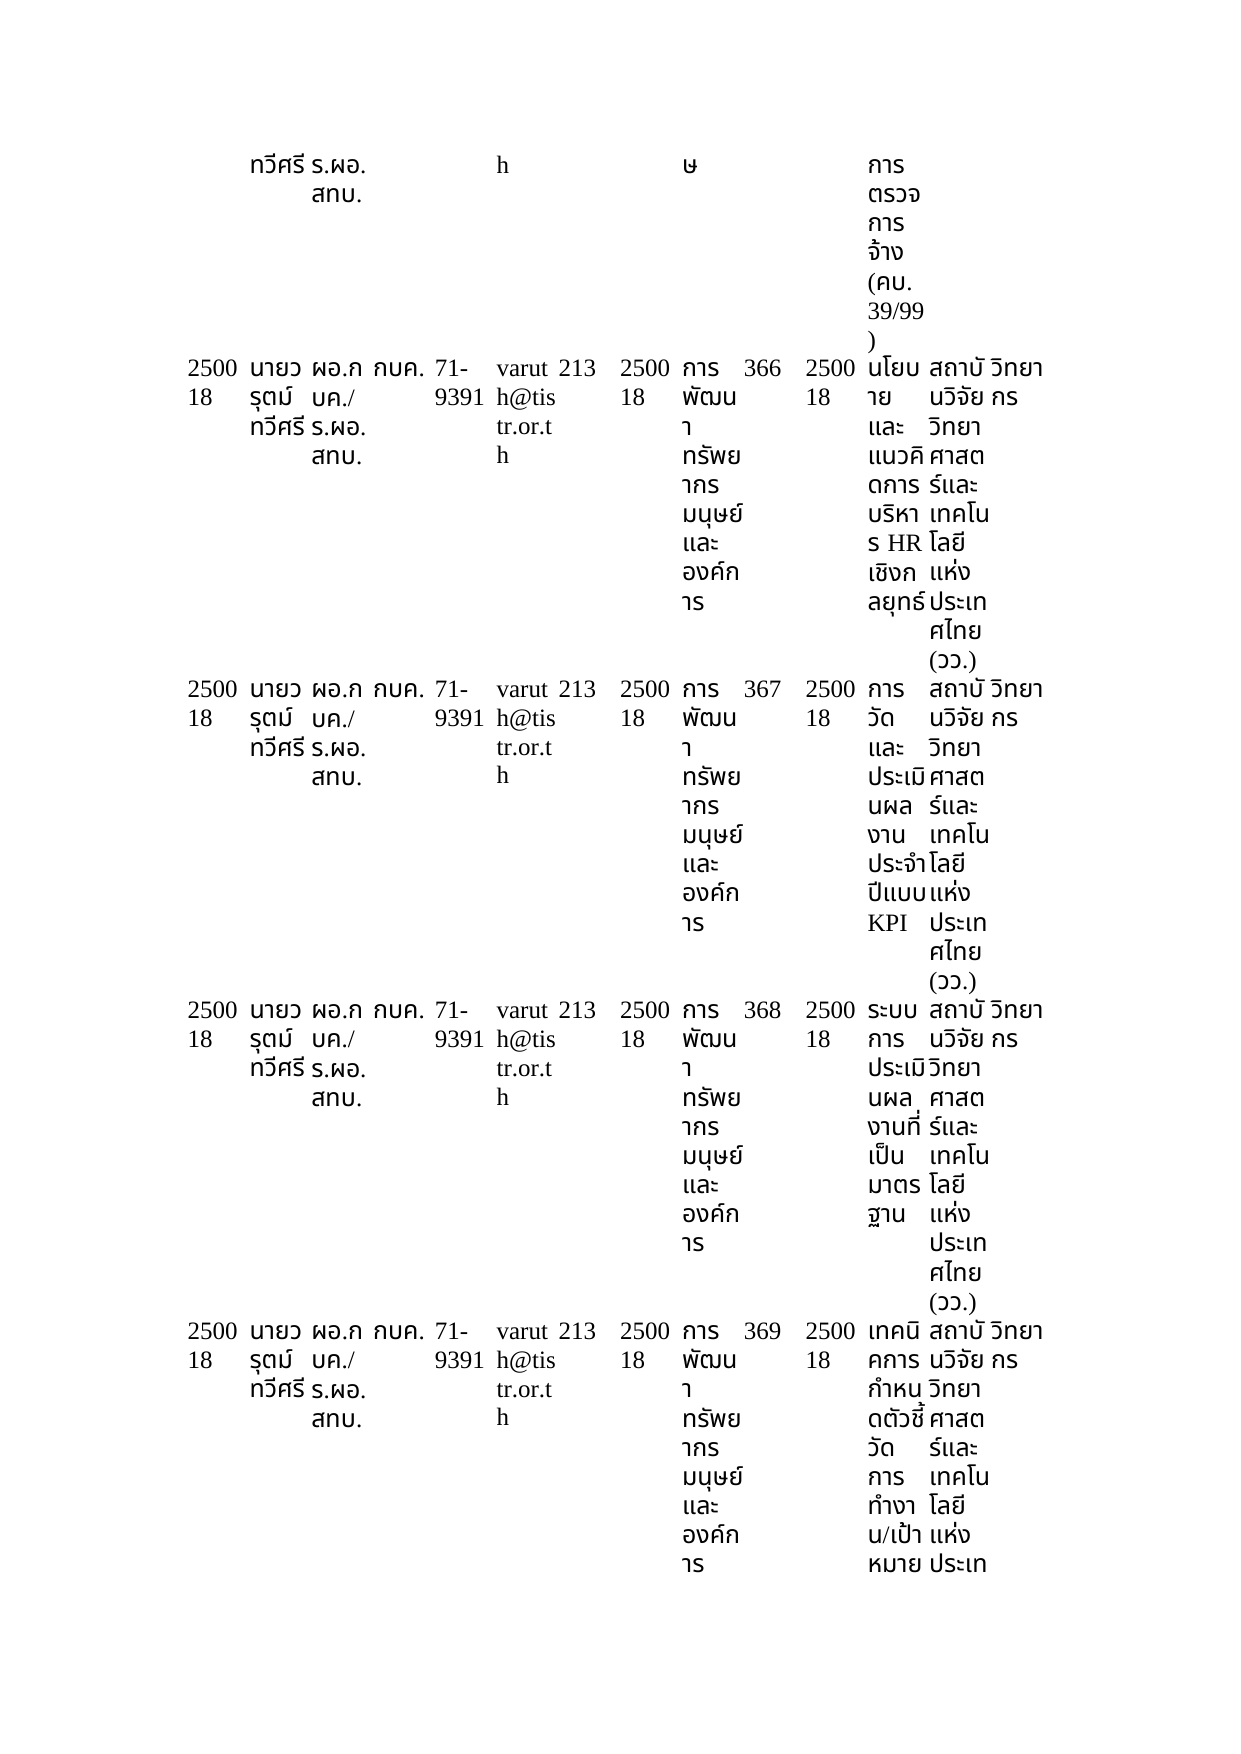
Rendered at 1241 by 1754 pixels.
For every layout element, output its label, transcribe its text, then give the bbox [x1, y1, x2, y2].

table_cell ผอ.กบค./ร.ผอ.สทบ. [311, 354, 373, 674]
table_cell การวัดและประเมินผลงานประจำปีแบบ KPI [867, 674, 929, 995]
table_cell 250018 [620, 674, 682, 995]
table_cell กบค. [373, 674, 434, 995]
table_cell นายวรุตม์ ทวีศรี [249, 674, 311, 995]
table_cell varuth@tistr.or.th [496, 1316, 558, 1579]
table_cell 250018 [805, 995, 867, 1316]
table_cell [373, 150, 434, 353]
table_cell [744, 150, 805, 353]
table_cell 367 [744, 674, 805, 995]
table_cell 250018 [188, 674, 249, 995]
table_cell 71-9391 [435, 995, 496, 1316]
table_cell [558, 150, 620, 353]
table_cell ผอ.กบค./ร.ผอ.สทบ. [311, 995, 373, 1316]
table_cell ทวีศรี [249, 150, 311, 353]
table_cell [620, 150, 682, 353]
table_cell [805, 150, 867, 353]
table_cell 250018 [188, 995, 249, 1316]
table_cell สถาบันวิจัยวิทยาศาสตร์และเทคโนโลยีแห่งประเทศไทย (วว.) [929, 674, 991, 995]
table_cell 369 [744, 1316, 805, 1579]
table_cell นายวรุตม์ ทวีศรี [249, 1316, 311, 1579]
table_cell 250018 [188, 354, 249, 674]
table_cell 213 [558, 674, 620, 995]
table_cell เทคนิคการกำหนดตัวชี้วัดการทำงาน/เป้าหมาย [867, 1316, 929, 1579]
table_cell 366 [744, 354, 805, 674]
table_cell นายวรุตม์ ทวีศรี [249, 354, 311, 674]
table_cell 250018 [620, 1316, 682, 1579]
table_cell 213 [558, 995, 620, 1316]
table_cell กบค. [373, 354, 434, 674]
table_cell ร.ผอ.สทบ. [311, 150, 373, 353]
table_cell สถาบันวิจัยวิทยาศาสตร์และเทคโนโลยีแห่งประเท [929, 1316, 991, 1579]
table_cell 71-9391 [435, 354, 496, 674]
table_cell 250018 [805, 674, 867, 995]
table_cell 250018 [620, 995, 682, 1316]
table_cell 71-9391 [435, 674, 496, 995]
table_cell กบค. [373, 1316, 434, 1579]
table_cell การพัฒนาทรัพยากรมนุษย์และองค์การ [682, 1316, 743, 1579]
table_cell ษ [682, 150, 743, 353]
table_cell การพัฒนาทรัพยากรมนุษย์และองค์การ [682, 995, 743, 1316]
table_cell สถาบันวิจัยวิทยาศาสตร์และเทคโนโลยีแห่งประเทศไทย (วว.) [929, 354, 991, 674]
table_cell [929, 150, 991, 353]
table_cell 250018 [805, 1316, 867, 1579]
table_cell นโยบายและแนวคิดการบริหาร HR เชิงกลยุทธ์ [867, 354, 929, 674]
table_cell ระบบการประเมินผลงานที่เป็นมาตรฐาน [867, 995, 929, 1316]
table_cell วิทยากร [991, 674, 1053, 995]
table_cell [435, 150, 496, 353]
table_cell การตรวจการจ้าง (คบ. 39/99) [867, 150, 929, 353]
table_cell นายวรุตม์ ทวีศรี [249, 995, 311, 1316]
table_cell การพัฒนาทรัพยากรมนุษย์และองค์การ [682, 674, 743, 995]
table_cell 368 [744, 995, 805, 1316]
table_cell ผอ.กบค./ร.ผอ.สทบ. [311, 674, 373, 995]
table_cell วิทยากร [991, 995, 1053, 1316]
table_cell varuth@tistr.or.th [496, 995, 558, 1316]
table_cell [188, 150, 249, 353]
table_cell วิทยากร [991, 354, 1053, 674]
table_cell 250018 [188, 1316, 249, 1579]
table_cell 213 [558, 1316, 620, 1579]
table_cell การพัฒนาทรัพยากรมนุษย์และองค์การ [682, 354, 743, 674]
table_cell 250018 [620, 354, 682, 674]
table_cell วิทยากร [991, 1316, 1053, 1579]
table_cell h [496, 150, 558, 353]
table_cell 71-9391 [435, 1316, 496, 1579]
table_cell varuth@tistr.or.th [496, 354, 558, 674]
table_cell สถาบันวิจัยวิทยาศาสตร์และเทคโนโลยีแห่งประเทศไทย (วว.) [929, 995, 991, 1316]
table_cell 213 [558, 354, 620, 674]
table_cell ผอ.กบค./ร.ผอ.สทบ. [311, 1316, 373, 1579]
table_cell [991, 150, 1053, 353]
table_cell กบค. [373, 995, 434, 1316]
table_cell varuth@tistr.or.th [496, 674, 558, 995]
table_cell 250018 [805, 354, 867, 674]
